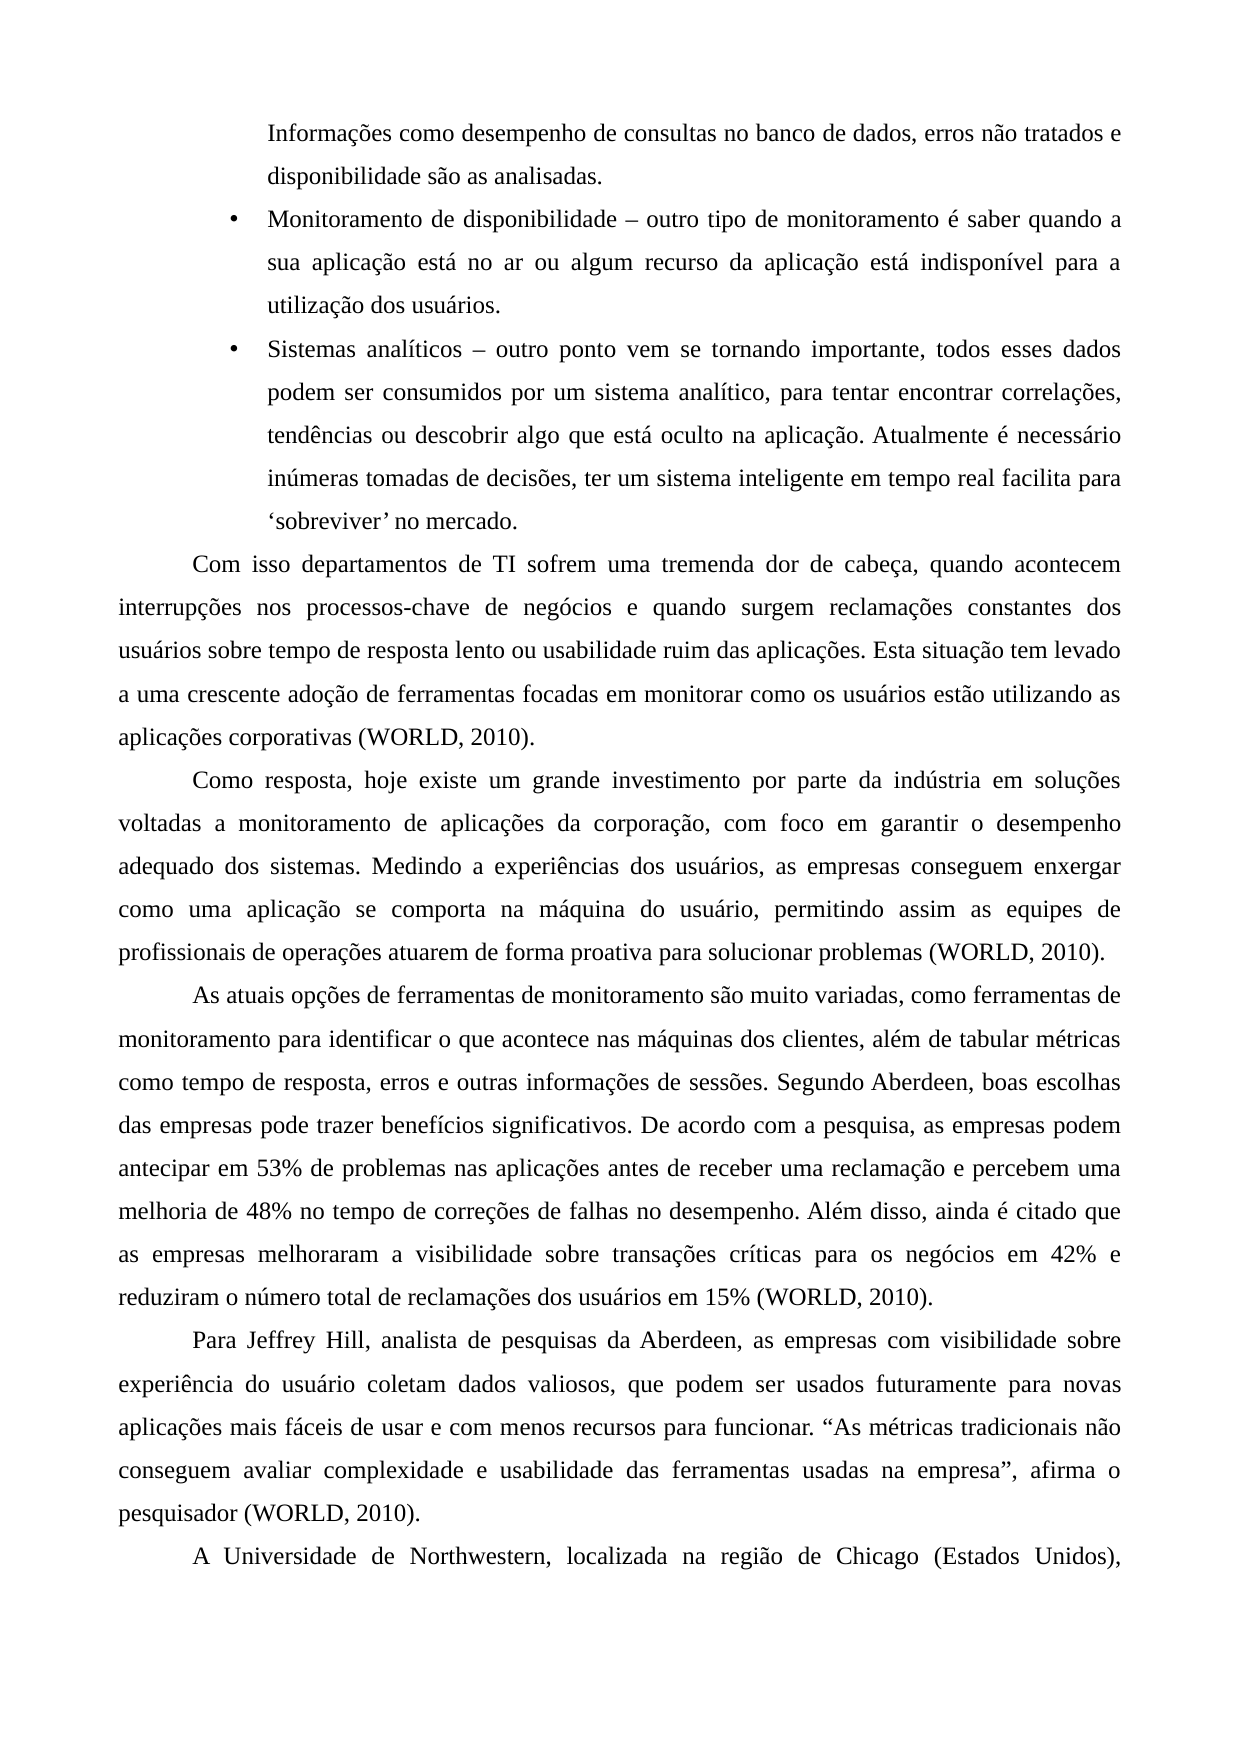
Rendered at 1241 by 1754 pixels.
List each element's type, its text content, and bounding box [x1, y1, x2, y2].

text Para Jeffrey Hill, analista de pesquisas da Aberdeen, as empresas com visibilidade sobre experiência do usuário coletam dados valiosos, que podem ser usados futuramente para novas aplicações mais fáceis de usar e com menos recursos para funcionar. “As métricas tradicionais não conseguem avaliar complexidade e usabilidade das ferramentas usadas na empresa”, afirma o pesquisador (WORLD, 2010). [118, 1326, 1122, 1527]
text Como resposta, hoje existe um grande investimento por parte da indústria em soluções voltadas a monitoramento de aplicações da corporação, com foco em garantir o desempenho adequado dos sistemas. Medindo a experiências dos usuários, as empresas conseguem enxergar como uma aplicação se comporta na máquina do usuário, permitindo assim as equipes de profissionais de operações atuarem de forma proativa para solucionar problemas (WORLD, 2010). [118, 765, 1122, 966]
text A Universidade de Northwestern, localizada na região de Chicago (Estados Unidos), [118, 1541, 1122, 1570]
text As atuais opções de ferramentas de monitoramento são muito variadas, como ferramentas de monitoramento para identificar o que acontece nas máquinas dos clientes, além de tabular métricas como tempo de resposta, erros e outras informações de sessões. Segundo Aberdeen, boas escolhas das empresas pode trazer benefícios significativos. De acordo com a pesquisa, as empresas podem antecipar em 53% de problemas nas aplicações antes de receber uma reclamação e percebem uma melhoria de 48% no tempo de correções de falhas no desempenho. Além disso, ainda é citado que as empresas melhoraram a visibilidade sobre transações críticas para os negócios em 42% e reduziram o número total de reclamações dos usuários em 15% (WORLD, 2010). [118, 981, 1122, 1311]
list Sistemas analíticos – outro ponto vem se tornando importante, todos esses dados podem ser consumidos por um sistema analítico, para tentar encontrar correlações, tendências ou descobrir algo que está oculto na aplicação. Atualmente é necessário inúmeras tomadas de decisões, ter um sistema inteligente em tempo real facilita para ‘sobreviver’ no mercado. [229, 334, 1122, 535]
list Informações como desempenho de consultas no banco de dados, erros não tratados e disponibilidade são as analisadas. [229, 118, 1122, 190]
list Monitoramento de disponibilidade – outro tipo de monitoramento é saber quando a sua aplicação está no ar ou algum recurso da aplicação está indisponível para a utilização dos usuários. [229, 204, 1122, 319]
text Com isso departamentos de TI sofrem uma tremenda dor de cabeça, quando acontecem interrupções nos processos-chave de negócios e quando surgem reclamações constantes dos usuários sobre tempo de resposta lento ou usabilidade ruim das aplicações. Esta situação tem levado a uma crescente adoção de ferramentas focadas em monitorar como os usuários estão utilizando as aplicações corporativas (WORLD, 2010). [118, 549, 1122, 751]
